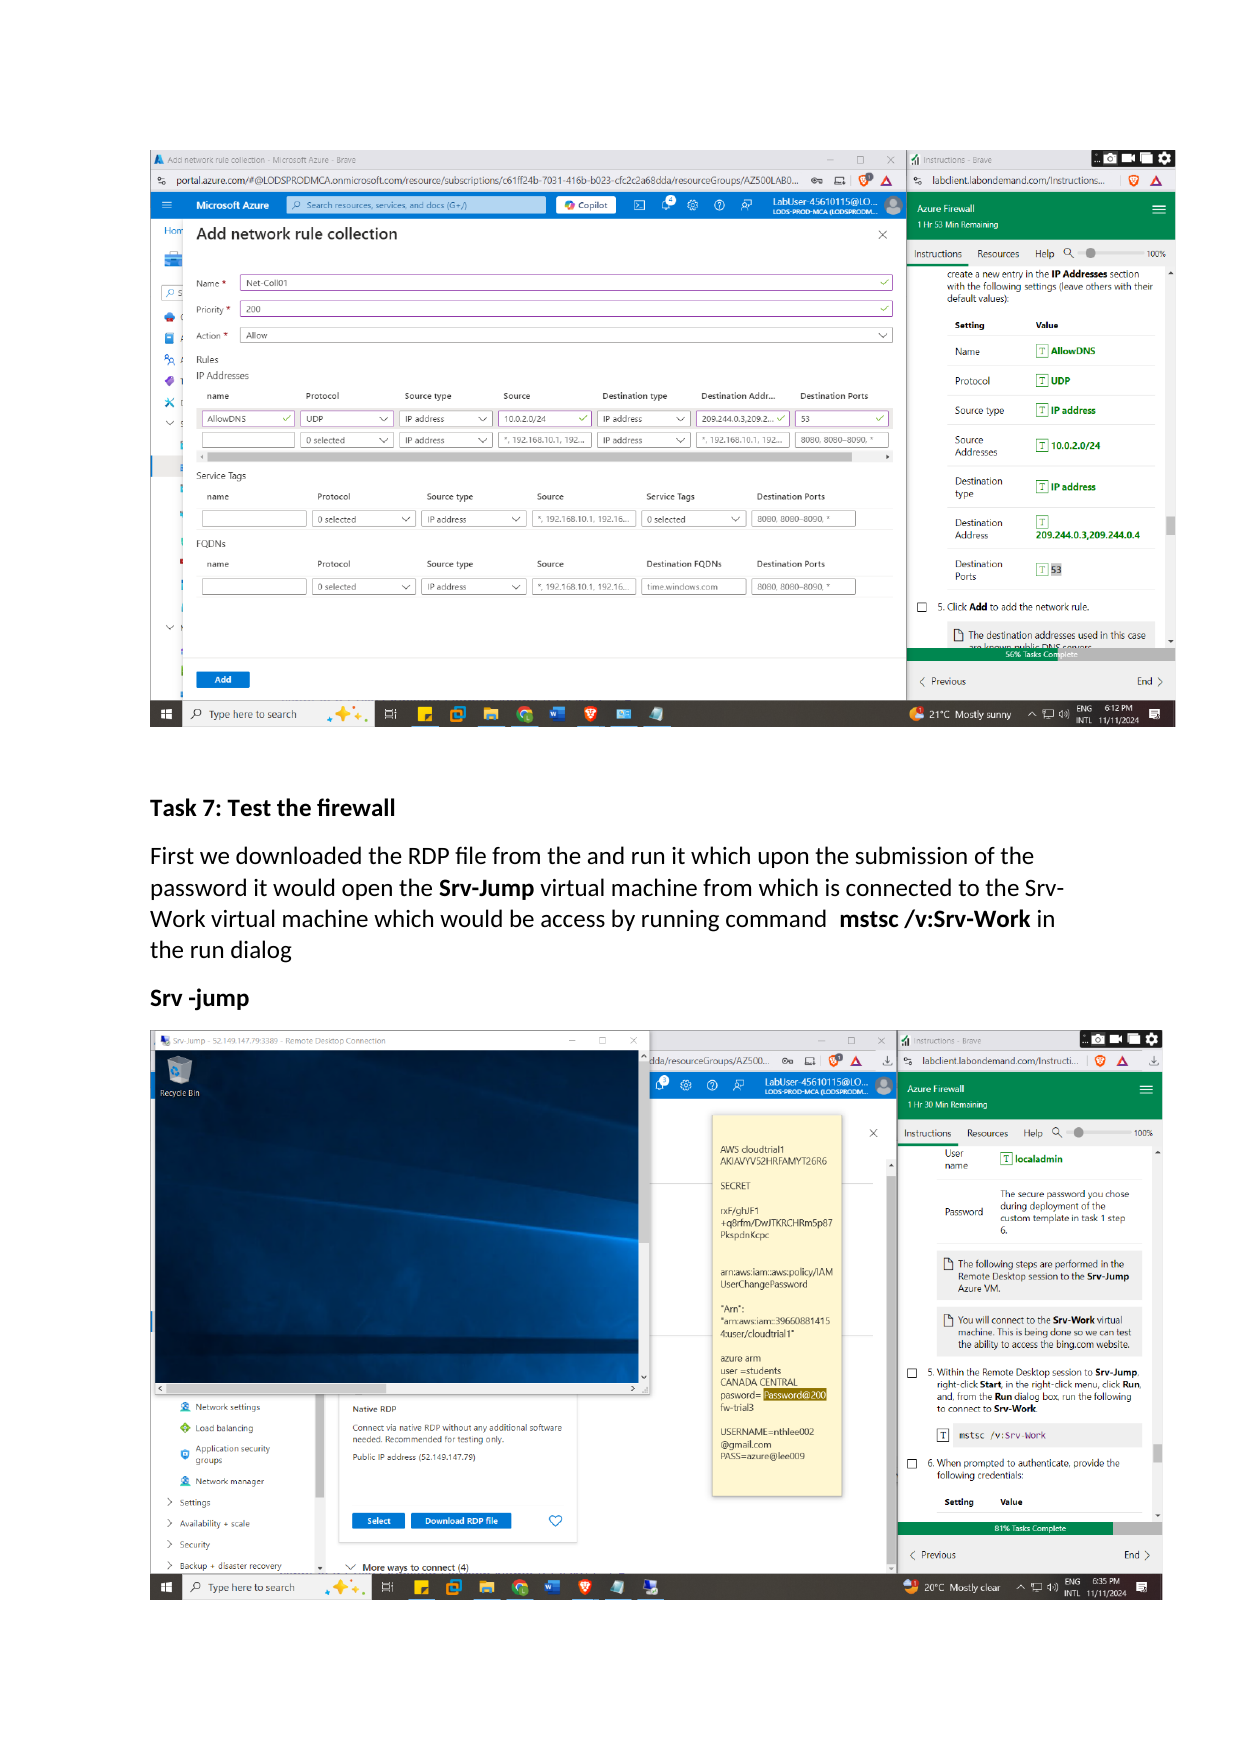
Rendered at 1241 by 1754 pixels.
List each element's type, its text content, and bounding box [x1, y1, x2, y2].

text Srv -jump [150, 982, 1090, 1013]
text Task 7: Test the firewall [150, 792, 1090, 823]
text First we downloaded the RDP file from the and run it which upon the submission of the password it would open the Srv-Jump virtual machine from which is connected to the Srv-Work virtual machine which would be access by running command mstsc /v:Srv-Work in the run dialog [150, 840, 1090, 965]
